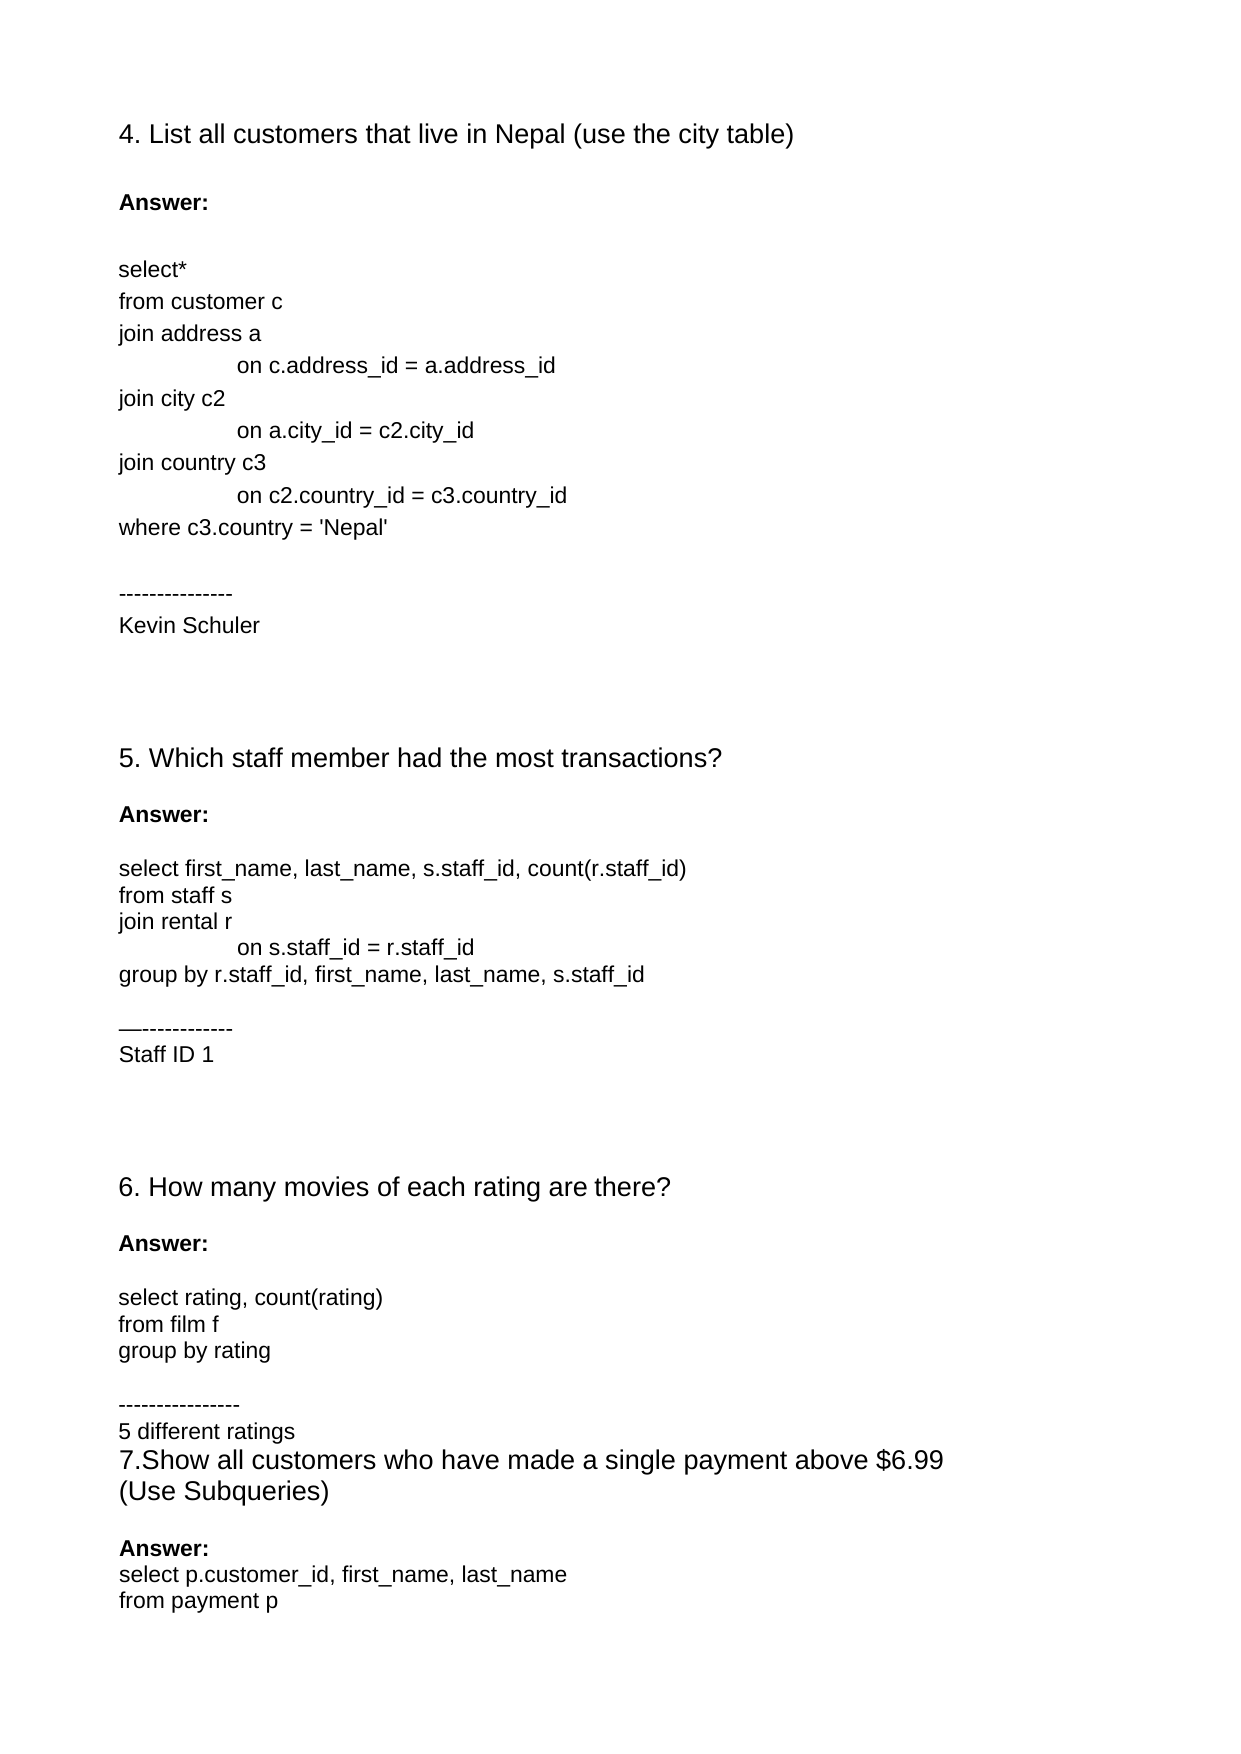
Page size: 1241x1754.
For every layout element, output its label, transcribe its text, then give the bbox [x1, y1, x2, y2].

text join address a [118, 320, 1122, 346]
text select* [118, 256, 1122, 282]
text from staff s [119, 882, 1122, 908]
text select rating, count(rating) [118, 1284, 1122, 1311]
text Answer: [119, 801, 1122, 827]
text from customer c [118, 288, 1122, 314]
text —------------ [119, 1015, 1122, 1041]
text Answer: [118, 1230, 1122, 1256]
text Answer: [119, 1534, 959, 1561]
text select p.customer_id, first_name, last_name [119, 1561, 959, 1587]
text from payment p [119, 1587, 959, 1613]
text Staff ID 1 [119, 1041, 1122, 1068]
text --------------- [118, 580, 1122, 606]
text 5 different ratings [118, 1418, 1122, 1444]
text Kevin Schuler [118, 612, 1122, 639]
text on s.staff_id = r.staff_id [119, 934, 1122, 961]
text 4. List all customers that live in Nepal (use the city table) [118, 118, 1122, 149]
text join rental r [119, 908, 1122, 934]
text 7.Show all customers who have made a single payment above $6.99 (Use Subqueries) [119, 1444, 959, 1506]
text from film f [118, 1311, 1122, 1337]
text join country c3 [118, 449, 1122, 476]
text group by rating [118, 1337, 1122, 1363]
text ---------------- [118, 1391, 1122, 1418]
text on c.address_id = a.address_id [118, 352, 1122, 379]
text on c2.country_id = c3.country_id [118, 482, 1122, 508]
text Answer: [118, 189, 1122, 216]
text where c3.country = 'Nepal' [118, 514, 1122, 540]
text group by r.staff_id, first_name, last_name, s.staff_id [119, 961, 1122, 987]
text 6. How many movies of each rating are there? [118, 1171, 1122, 1202]
text 5. Which staff member had the most transactions? [119, 742, 1122, 773]
text join city c2 [118, 385, 1122, 411]
text on a.city_id = c2.city_id [118, 417, 1122, 443]
text select first_name, last_name, s.staff_id, count(r.staff_id) [119, 855, 1122, 882]
